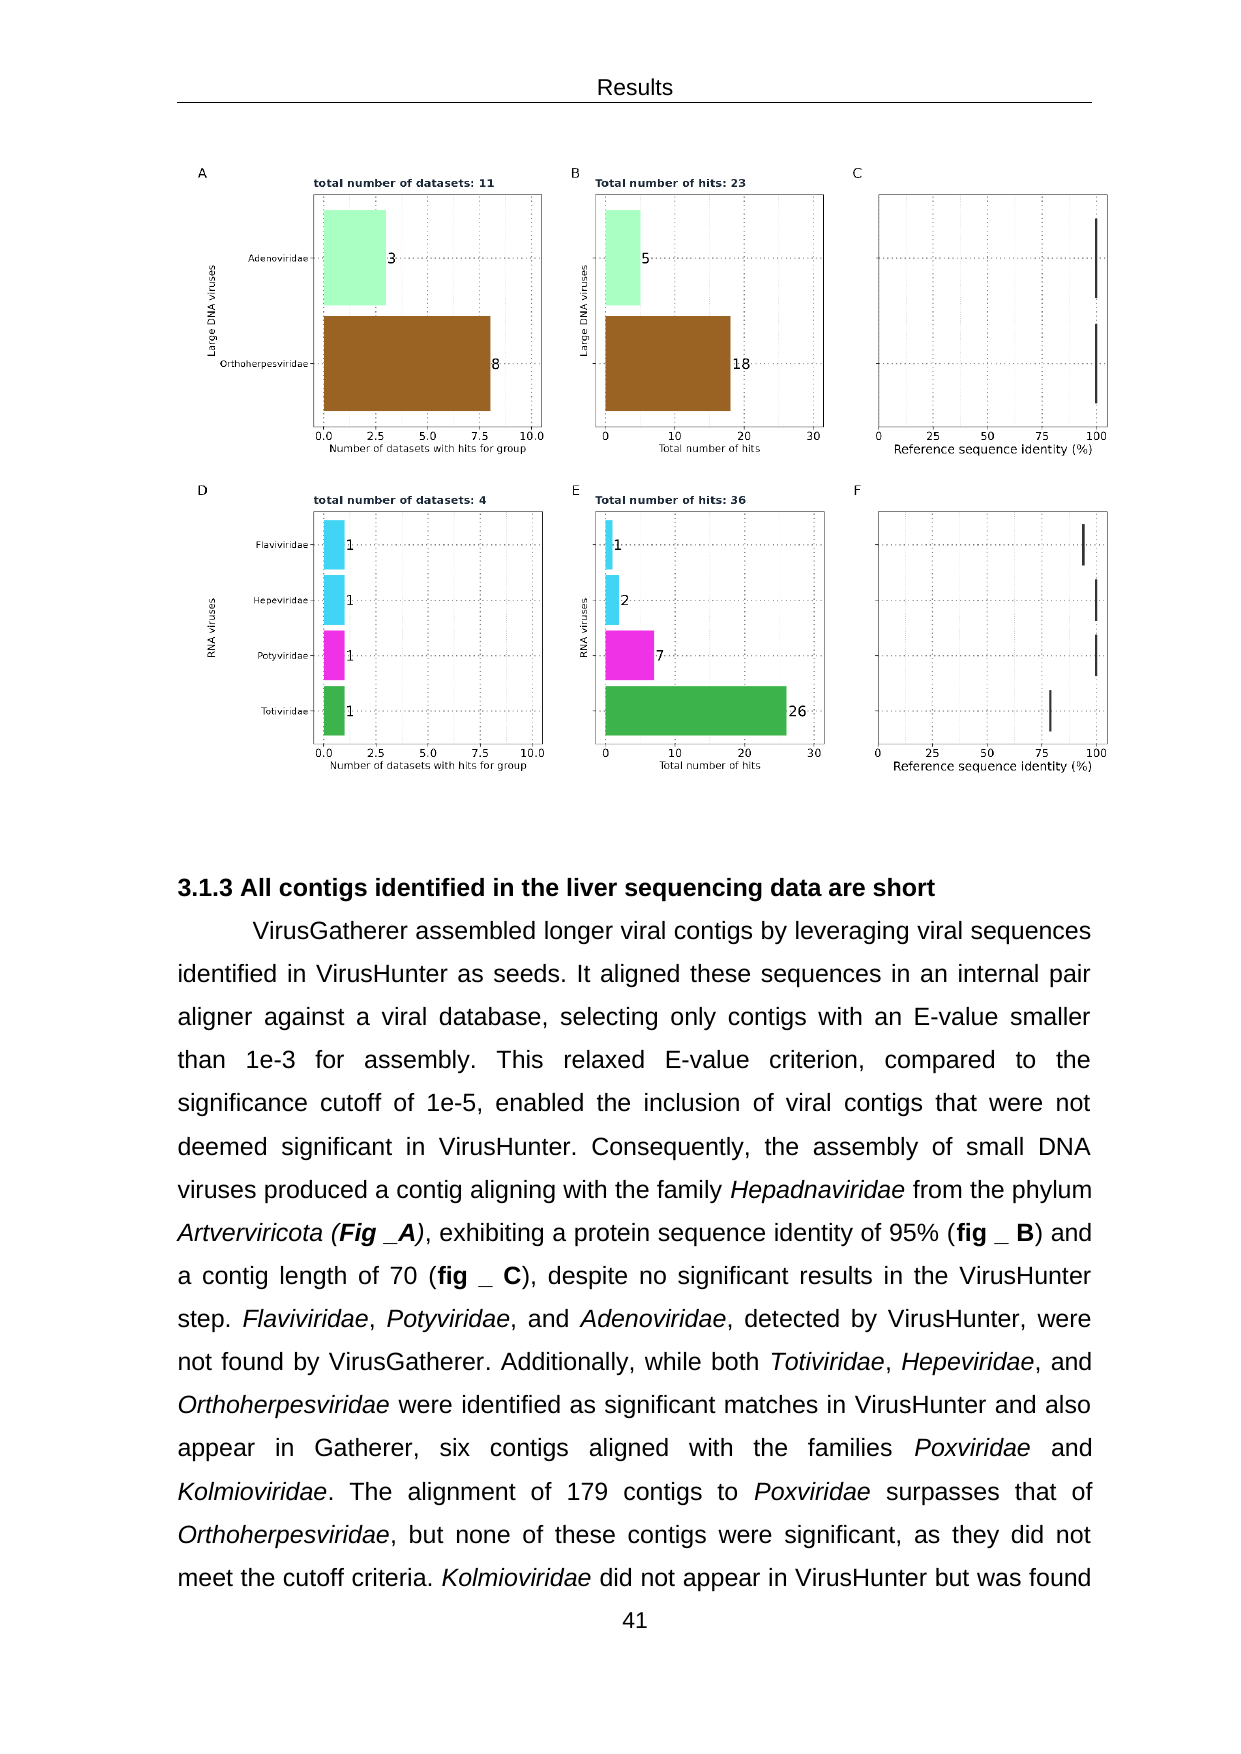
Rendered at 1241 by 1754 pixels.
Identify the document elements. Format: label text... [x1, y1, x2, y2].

text VirusGatherer assembled longer viral contigs by leveraging viral sequences identified in VirusHunter as seeds. It aligned these sequences in an internal pair aligner against a viral database, selecting only contigs with an E-value smaller than 1e-3 for assembly. This relaxed E-value criterion, compared to the significance cutoff of 1e-5, enabled the inclusion of viral contigs that were not deemed significant in VirusHunter. Consequently, the assembly of small DNA viruses produced a contig aligning with the family Hepadnaviridae from the phylum Artverviricota (Fig _A), exhibiting a protein sequence identity of 95% (fig _ B) and a contig length of 70 (fig _ C), despite no significant results in the VirusHunter step. Flaviviridae, Potyviridae, and Adenoviridae, detected by VirusHunter, were not found by VirusGatherer. Additionally, while both Totiviridae, Hepeviridae, and Orthoherpesviridae were identified as significant matches in VirusHunter and also appear in Gatherer, six contigs aligned with the families Poxviridae and Kolmioviridae. The alignment of 179 contigs to Poxviridae surpasses that of Orthoherpesviridae, but none of these contigs were significant, as they did not meet the cutoff criteria. Kolmioviridae did not appear in VirusHunter but was found [177, 916, 1092, 1591]
subtitle 3.1.3 All contigs identified in the liver sequencing data are short [177, 873, 1092, 901]
